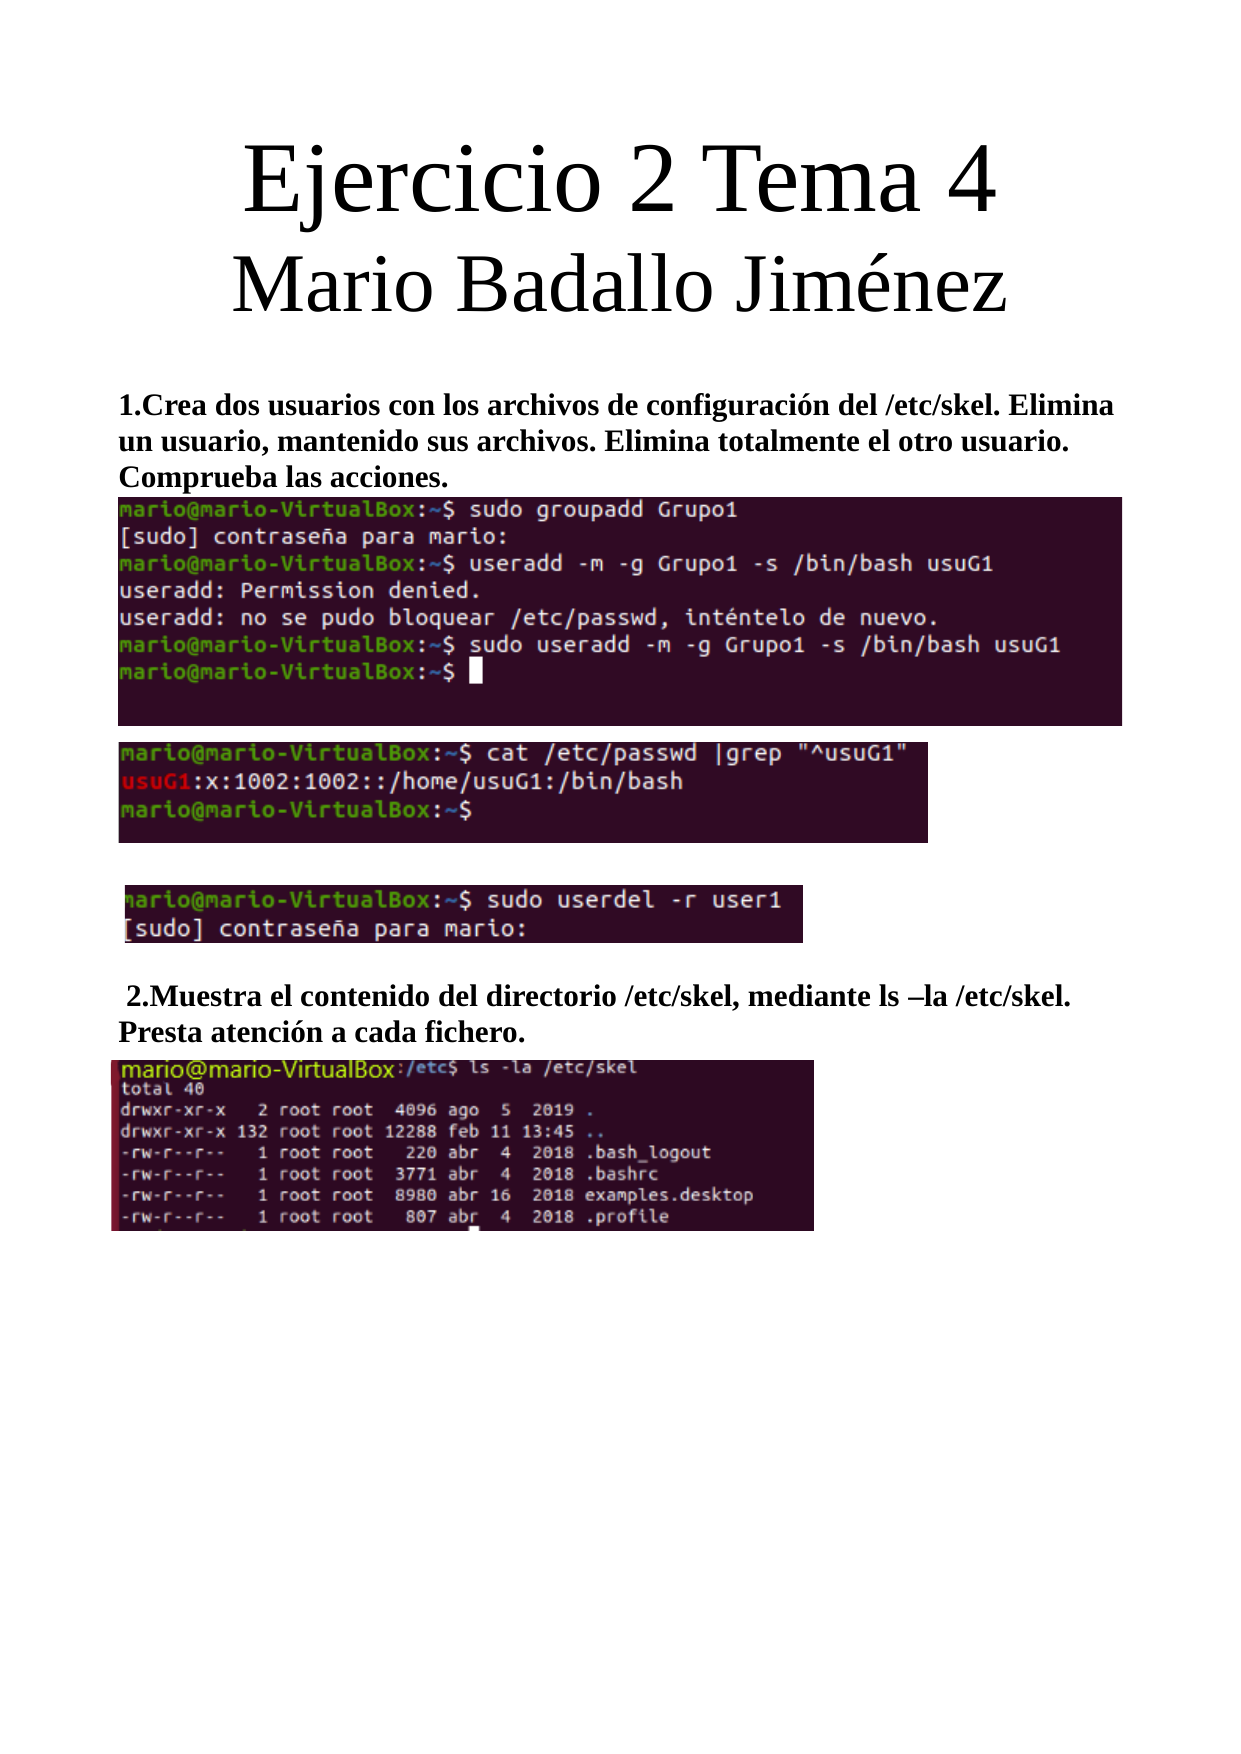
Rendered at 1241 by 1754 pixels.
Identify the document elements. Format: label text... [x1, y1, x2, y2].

text 1.Crea dos usuarios con los archivos de configuración del /etc/skel. Elimina un usuario, mantenido sus archivos. Elimina totalmente el otro usuario. Comprueba las acciones. [118, 386, 1122, 494]
text Mario Badallo Jiménez [118, 233, 1122, 329]
picture [110, 1060, 814, 1231]
picture [118, 742, 928, 843]
picture [118, 497, 1123, 726]
text 2.Muestra el contenido del directorio /etc/skel, mediante ls –la /etc/skel. Presta atención a cada fichero. [118, 977, 1122, 1049]
picture [124, 885, 803, 943]
text Ejercicio 2 Tema 4 [118, 118, 1122, 233]
